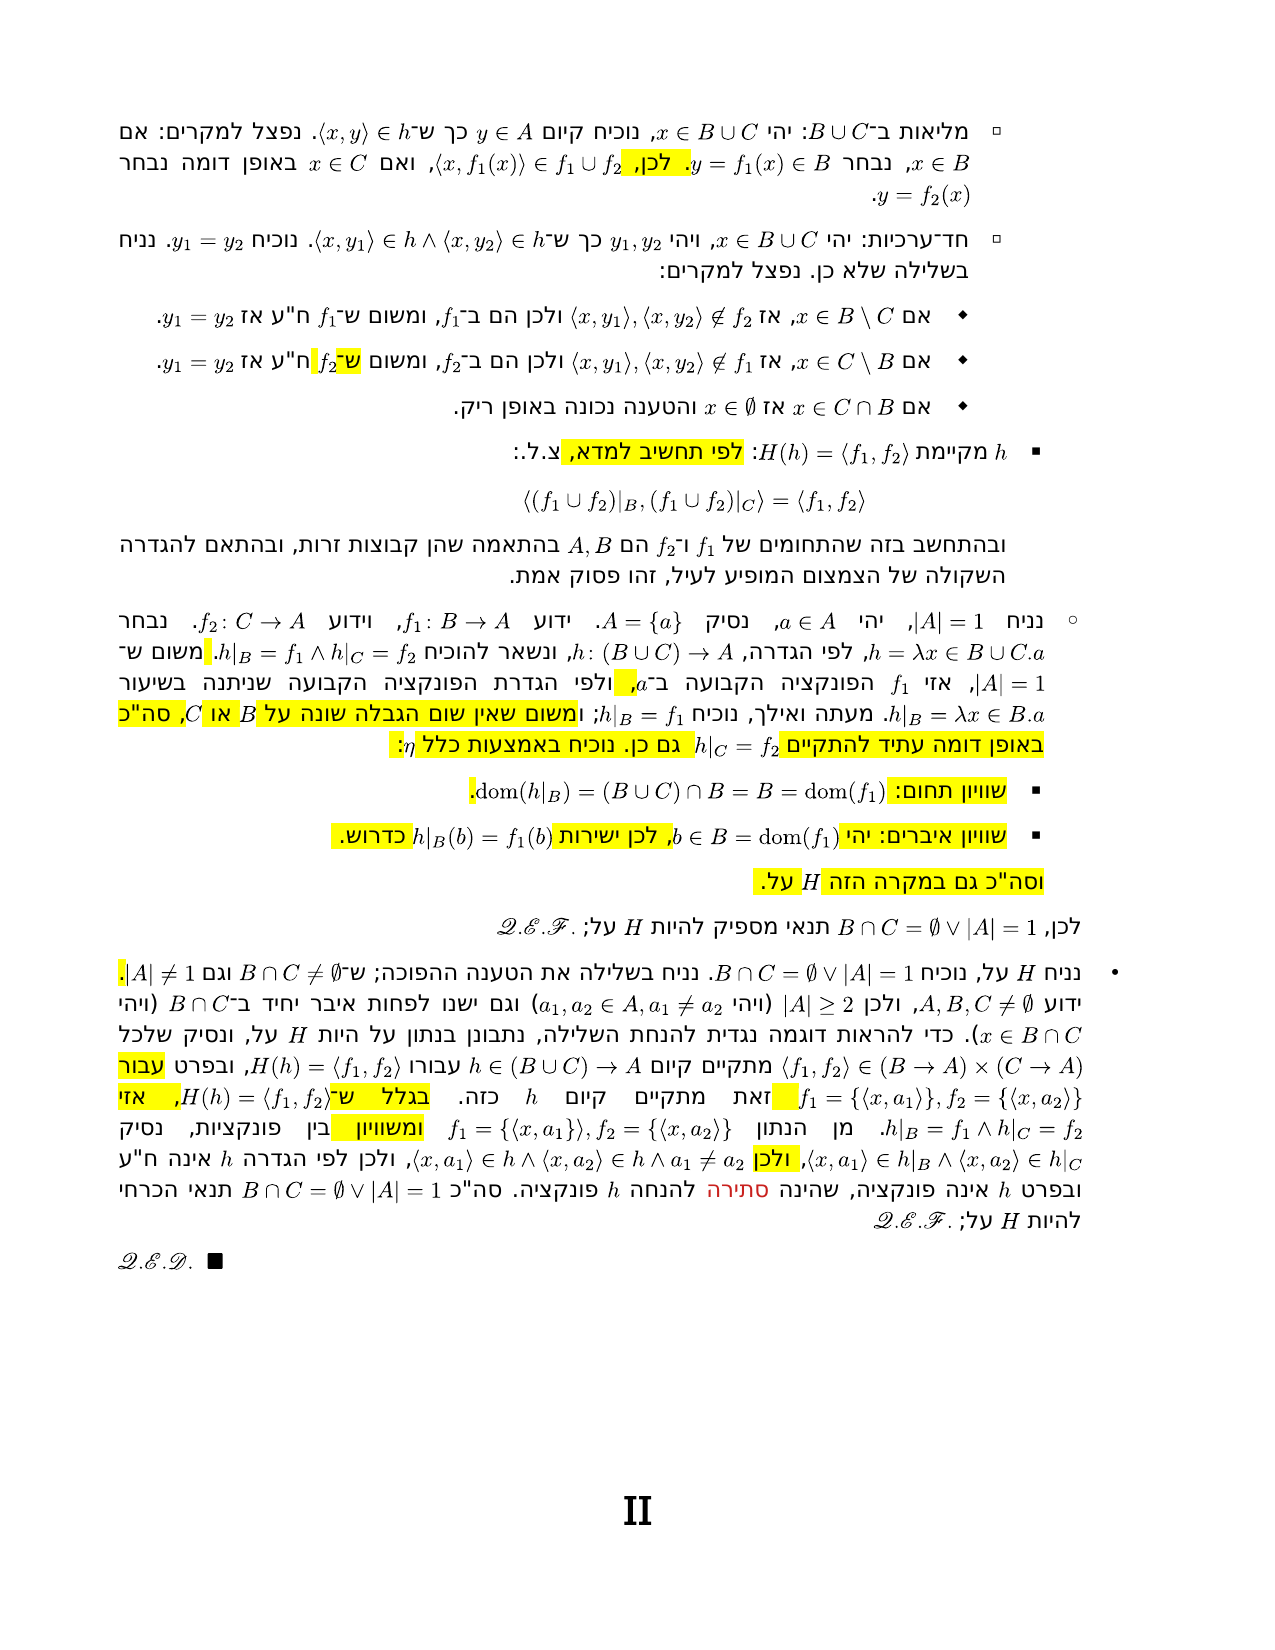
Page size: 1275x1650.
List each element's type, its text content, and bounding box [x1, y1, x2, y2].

list נניח , יהי , נסיק . ידוע , וידוע . נבחר , לפי הגדרה, , ונשאר להוכיח . משום ש־, אזי הפונקציה הקבועה ב־, ולפי הגדרת הפונקציה הקבועה שניתנה בשיעור . מעתה ואילך, נוכיח ; ומשום שאין שום הגבלה שונה על או , סה"כ באופן דומה עתיד להתקיים גם כן. נוכיח באמצעות כלל : [118, 607, 1082, 758]
list מקיימת : לפי תחשיב למדא, צ.ל.: [118, 438, 1044, 466]
list שוויון איברים: יהי , לכן ישירות כדרוש. [118, 823, 1044, 850]
list שוויון תחום: . [118, 777, 1044, 804]
list אם , אז ולכן הם ב־, ומשום ש־ ח"ע אז . [118, 348, 969, 375]
list חד־ערכיות: יהי , ויהי כך ש־. נוכיח . נניח בשלילה שלא כן. נפצל למקרים: [118, 226, 1007, 283]
list מליאות ב־: יהי , נוכיח קיום כך ש־. נפצל למקרים: אם , נבחר . לכן, , ואם באופן דומה נבחר . [118, 118, 1007, 207]
list אם , אז ולכן הם ב־, ומשום ש־ ח"ע אז . [118, 302, 969, 329]
list נניח על, נוכיח . נניח בשלילה את הטענה ההפוכה; ש־ וגם . ידוע , ולכן (ויהי ) וגם ישנו לפחות איבר יחיד ב־ (ויהי ). כדי להראות דוגמה נגדית להנחת השלילה, נתבונן בנתון על היות על, ונסיק שלכל מתקיים קיום עבורו , ובפרט עבור זאת מתקיים קיום כזה. בגלל ש־, אזי . מן הנתון ומשוויון בין פונקציות, נסיק , ולכן , ולכן לפי הגדרה אינה ח"ע ובפרט אינה פונקציה, שהינה סתירה להנחה פונקציה. סה"כ תנאי הכרחי להיות על; [118, 959, 1119, 1234]
list ובהתחשב בזה שהתחומים של ו־ הם בהתאמה שהן קבוצות זרות, ובהתאם להגדרה השקולה של הצמצום המופיע לעיל, זהו פסוק אמת. [118, 531, 1044, 589]
list אם אז והטענה נכונה באופן ריק. [118, 393, 969, 420]
list לכן, תנאי מספיק להיות על; [118, 913, 1119, 941]
list וסה"כ גם במקרה הזה על. [118, 868, 1082, 895]
